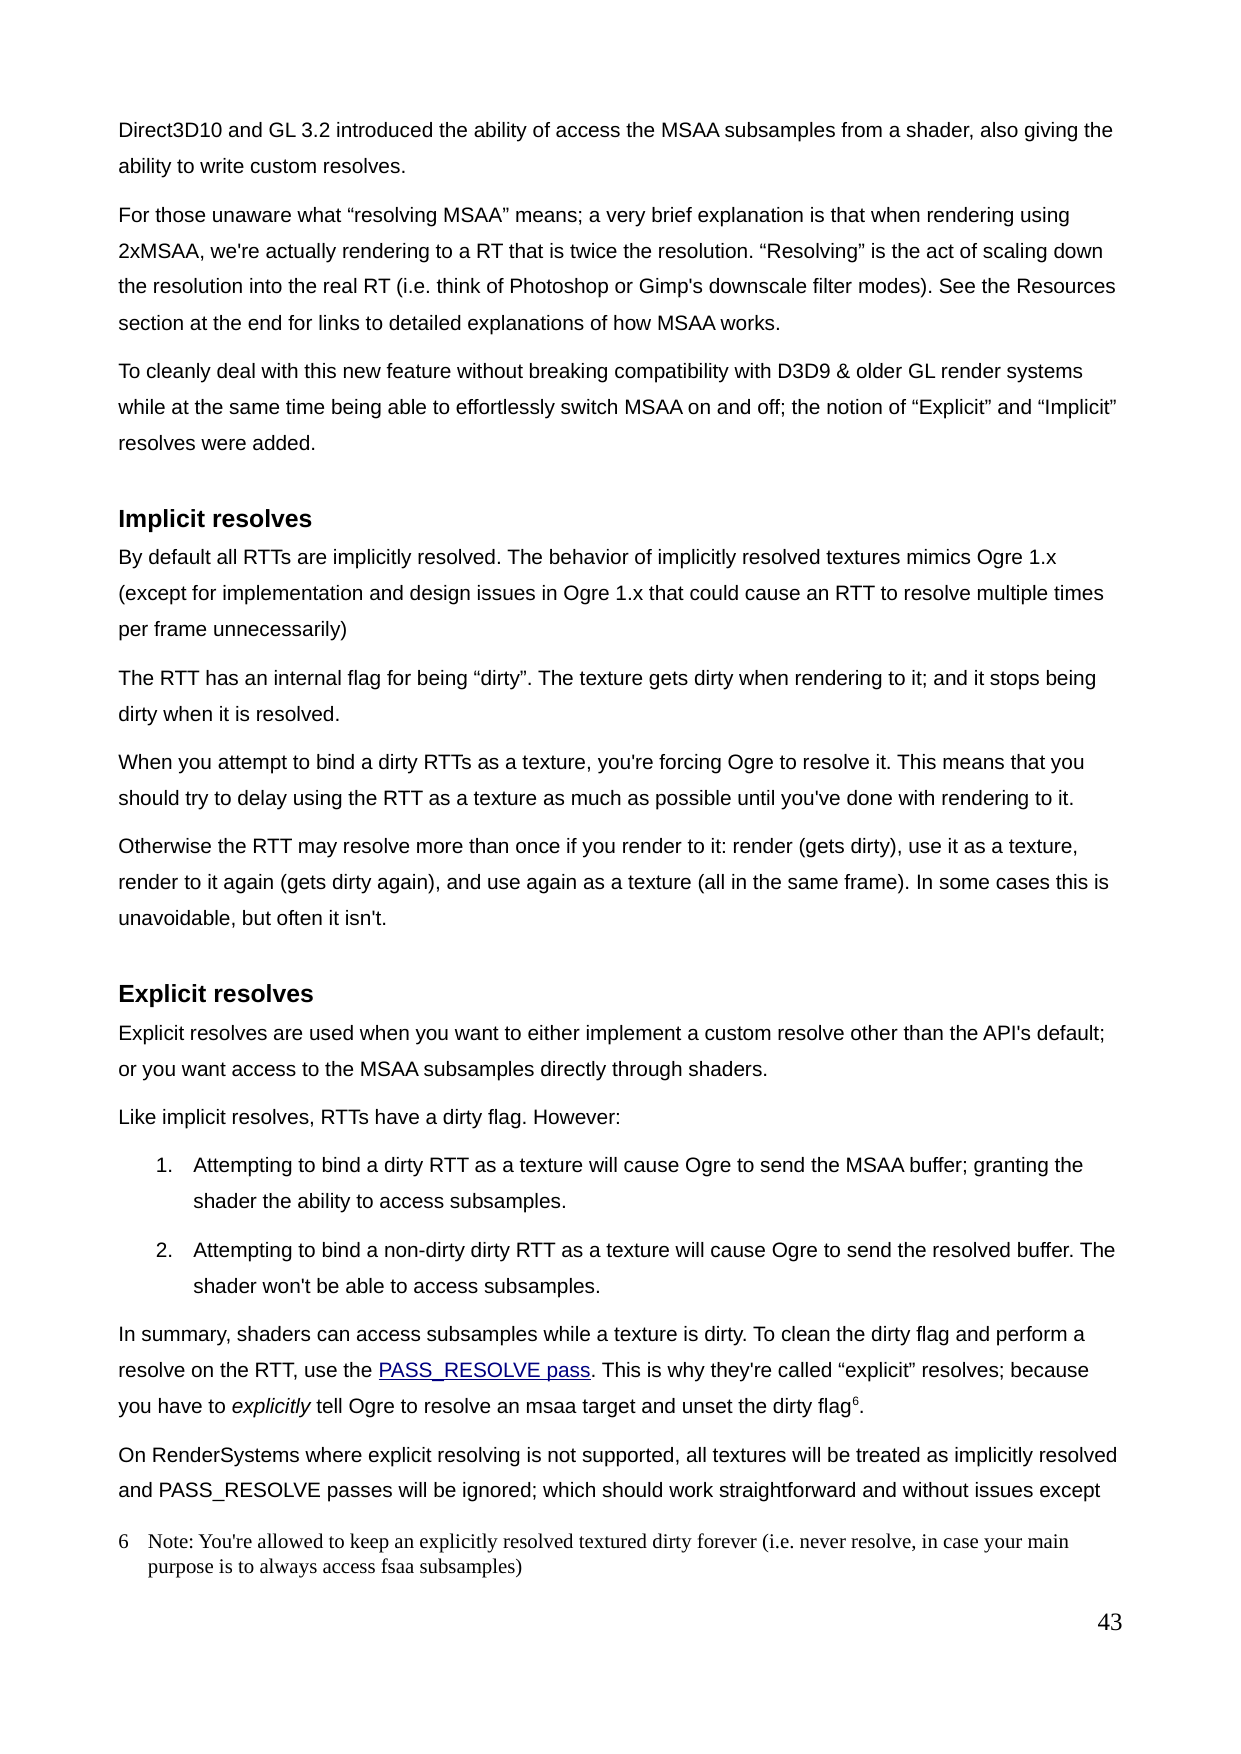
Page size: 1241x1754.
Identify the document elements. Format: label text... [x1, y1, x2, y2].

subtitle Explicit resolves [118, 979, 1122, 1008]
subtitle Implicit resolves [118, 504, 1122, 533]
text In summary, shaders can access subsamples while a texture is dirty. To clean the dirty flag and perform a resolve on the RTT, use the PASS_RESOLVE pass. This is why they're called “explicit” resolves; because you have to explicitly tell Ogre to resolve an msaa target and unset the dirty flag. [118, 1322, 1122, 1418]
list Attempting to bind a non-dirty dirty RTT as a texture will cause Ogre to send the resolved buffer. The shader won't be able to access subsamples. [156, 1238, 1122, 1298]
text Explicit resolves are used when you want to either implement a custom resolve other than the API's default; or you want access to the MSAA subsamples directly through shaders. [118, 1021, 1122, 1080]
text For those unaware what “resolving MSAA” means; a very brief explanation is that when rendering using 2xMSAA, we're actually rendering to a RT that is twice the resolution. “Resolving” is the act of scaling down the resolution into the real RT (i.e. think of Photoshop or Gimp's downscale filter modes). See the Resources section at the end for links to detailed explanations of how MSAA works. [118, 202, 1122, 334]
list Attempting to bind a dirty RTT as a texture will cause Ogre to send the MSAA buffer; granting the shader the ability to access subsamples. [156, 1153, 1122, 1213]
text To cleanly deal with this new feature without breaking compatibility with D3D9 & older GL render systems while at the same time being able to effortlessly switch MSAA on and off; the notion of “Explicit” and “Implicit” resolves were added. [118, 359, 1122, 454]
text By default all RTTs are implicitly resolved. The behavior of implicitly resolved textures mimics Ogre 1.x (except for implementation and design issues in Ogre 1.x that could cause an RTT to resolve multiple times per frame unnecessarily) [118, 545, 1122, 641]
text Note: You're allowed to keep an explicitly resolved textured dirty forever (i.e. never resolve, in case your main purpose is to always access fsaa subsamples) [118, 1529, 1122, 1578]
text The RTT has an internal flag for being “dirty”. The texture gets dirty when rendering to it; and it stops being dirty when it is resolved. [118, 665, 1122, 725]
text Direct3D10 and GL 3.2 introduced the ability of access the MSAA subsamples from a shader, also giving the ability to write custom resolves. [118, 118, 1122, 178]
text When you attempt to bind a dirty RTTs as a texture, you're forcing Ogre to resolve it. This means that you should try to delay using the RTT as a texture as much as possible until you've done with rendering to it. [118, 750, 1122, 810]
text Otherwise the RTT may resolve more than once if you render to it: render (gets dirty), use it as a texture, render to it again (gets dirty again), and use again as a texture (all in the same frame). In some cases this is unavoidable, but often it isn't. [118, 834, 1122, 930]
text Like implicit resolves, RTTs have a dirty flag. However: [118, 1105, 1122, 1129]
text On RenderSystems where explicit resolving is not supported, all textures will be treated as implicitly resolved and PASS_RESOLVE passes will be ignored; which should work straightforward and without issues except [118, 1442, 1122, 1502]
